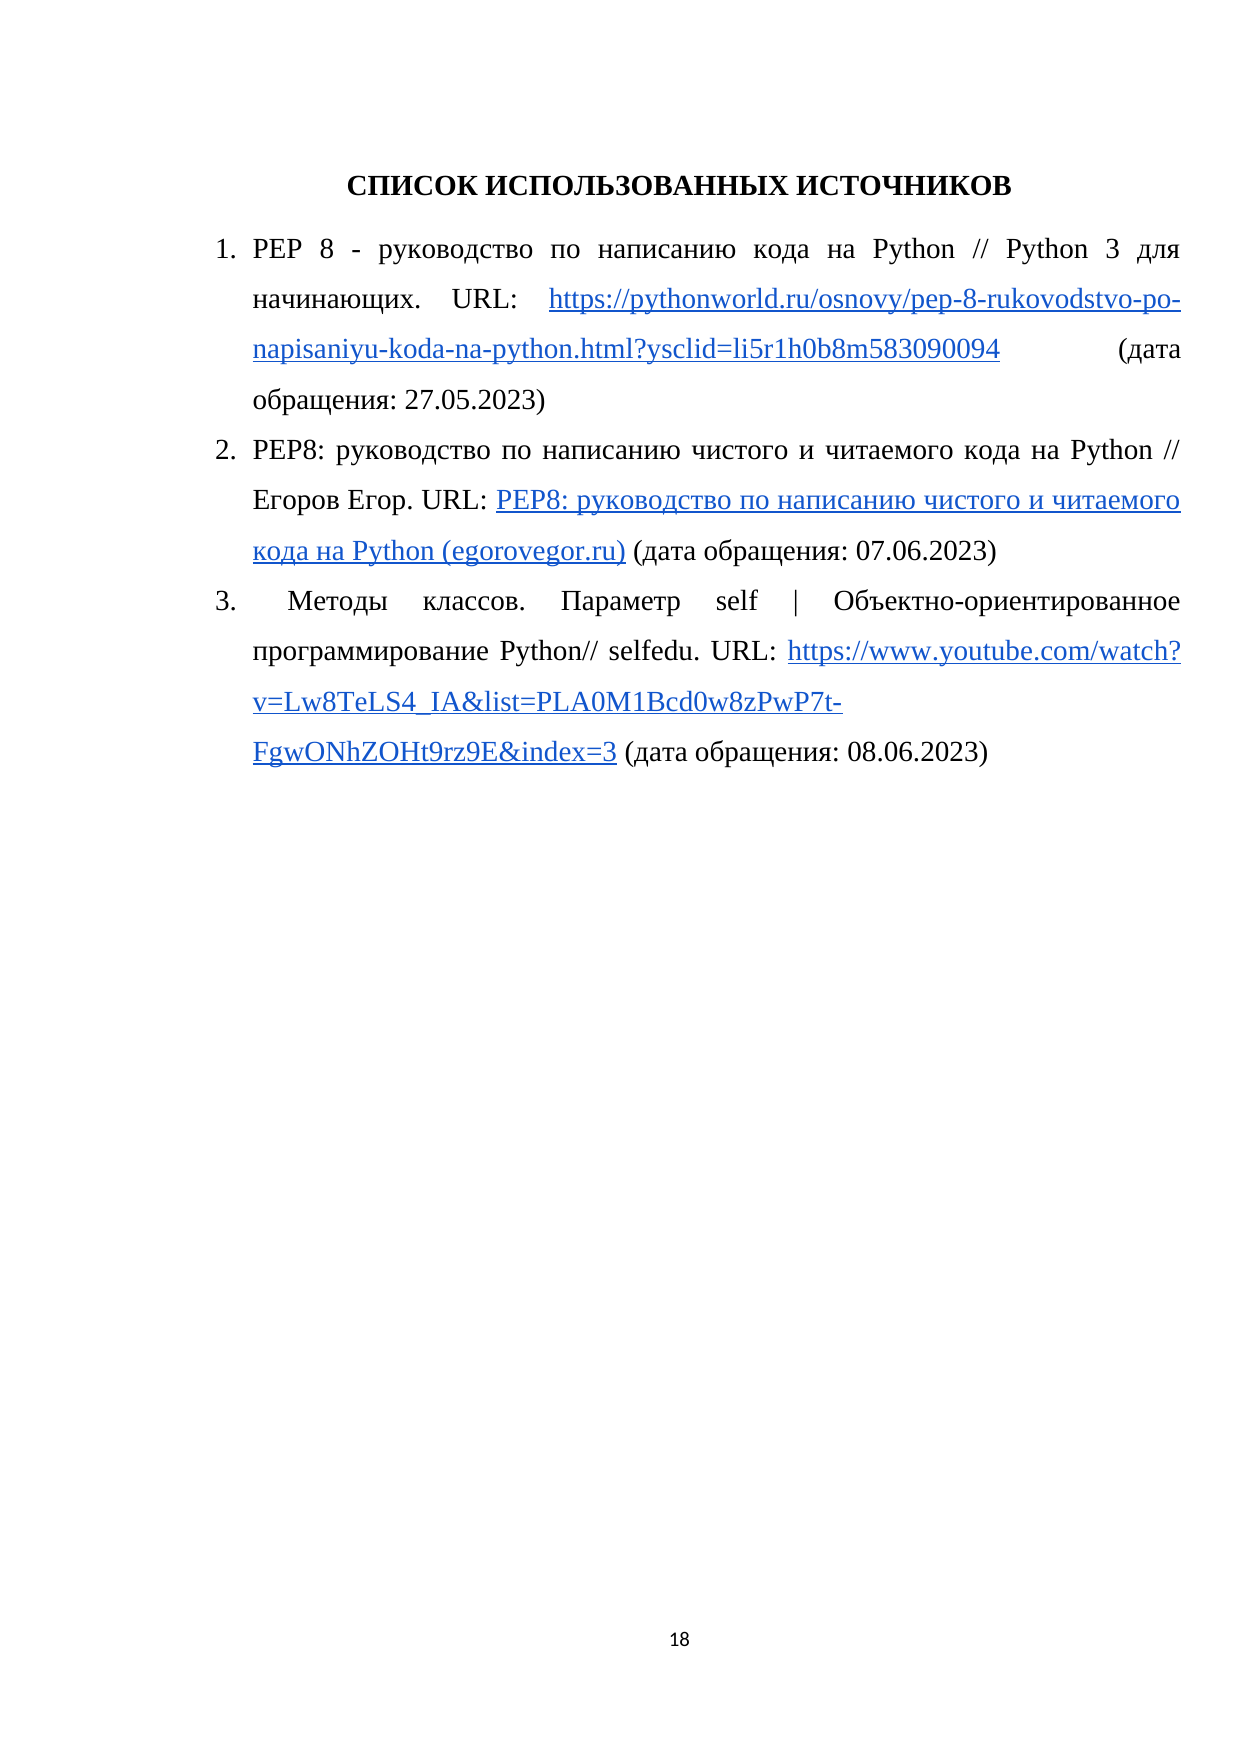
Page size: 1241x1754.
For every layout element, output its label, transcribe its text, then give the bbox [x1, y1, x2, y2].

list PEP8: руководство по написанию чистого и читаемого кода на Python // Егоров Егор. URL: PEP8: руководство по написанию чистого и читаемого кода на Python (egorovegor.ru) (дата обращения: 07.06.2023) [215, 432, 1181, 566]
list Методы классов. Параметр self | Объектно-ориентированное программирование Python// selfedu. URL: https://www.youtube.com/watch?v=Lw8TeLS4_IA&list=PLA0M1Bcd0w8zPwP7t-FgwONhZOHt9rz9E&index=3 (дата обращения: 08.06.2023) [215, 583, 1181, 768]
list PEP 8 - руководство по написанию кода на Python // Python 3 для начинающих. URL: https://pythonworld.ru/osnovy/pep-8-rukovodstvo-po-napisaniyu-koda-na-python.html?ysclid=li5r1h0b8m583090094 (дата обращения: 27.05.2023) [215, 231, 1181, 415]
subtitle СПИСОК ИСПОЛЬЗОВАННЫХ ИСТОЧНИКОВ [177, 168, 1181, 202]
